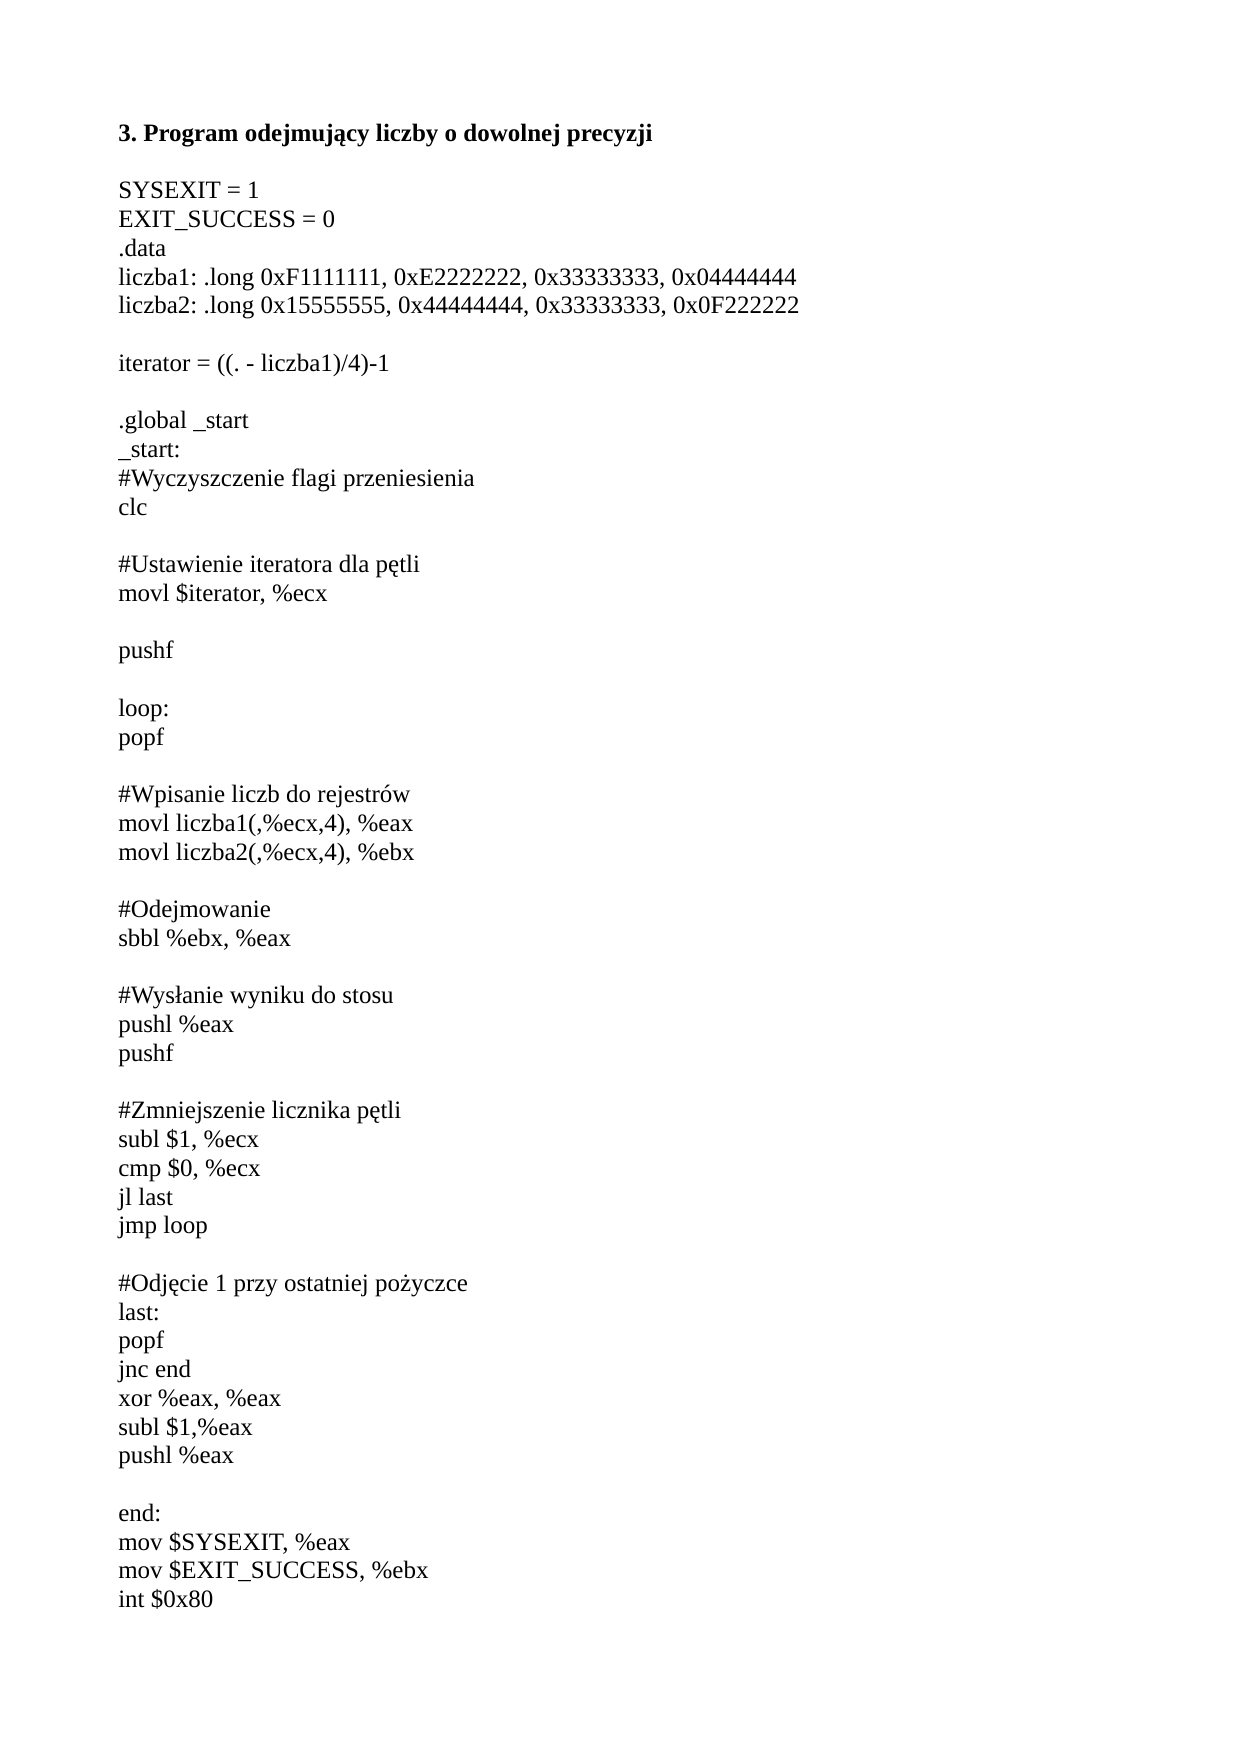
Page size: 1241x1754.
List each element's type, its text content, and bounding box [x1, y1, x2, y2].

text pushf [118, 1038, 1122, 1067]
text liczba1: .long 0xF1111111, 0xE2222222, 0x33333333, 0x04444444 [118, 262, 1122, 291]
text #Wysłanie wyniku do stosu [118, 981, 1122, 1009]
text EXIT_SUCCESS = 0 [118, 204, 1122, 233]
text xor %eax, %eax [118, 1383, 1122, 1412]
text loop: [118, 693, 1122, 722]
text #Wpisanie liczb do rejestrów [118, 779, 1122, 808]
text 3. Program odejmujący liczby o dowolnej precyzji [118, 118, 1122, 147]
text subl $1,%eax [118, 1412, 1122, 1441]
text _start: [118, 434, 1122, 463]
text movl liczba2(,%ecx,4), %ebx [118, 837, 1122, 866]
text #Wyczyszczenie flagi przeniesienia [118, 463, 1122, 492]
text movl $iterator, %ecx [118, 578, 1122, 607]
text int $0x80 [118, 1584, 1122, 1613]
text liczba2: .long 0x15555555, 0x44444444, 0x33333333, 0x0F222222 [118, 291, 1122, 319]
text #Odejmowanie [118, 894, 1122, 923]
text #Odjęcie 1 przy ostatniej pożyczce [118, 1268, 1122, 1297]
text #Ustawienie iteratora dla pętli [118, 549, 1122, 578]
text pushl %eax [118, 1009, 1122, 1038]
text jnc end [118, 1354, 1122, 1383]
text mov $EXIT_SUCCESS, %ebx [118, 1556, 1122, 1584]
text .global _start [118, 406, 1122, 434]
text pushl %eax [118, 1441, 1122, 1469]
text movl liczba1(,%ecx,4), %eax [118, 808, 1122, 837]
text pushf [118, 636, 1122, 664]
text sbbl %ebx, %eax [118, 923, 1122, 952]
text jmp loop [118, 1211, 1122, 1239]
text clc [118, 492, 1122, 521]
text last: [118, 1297, 1122, 1326]
text SYSEXIT = 1 [118, 176, 1122, 204]
text jl last [118, 1182, 1122, 1211]
text iterator = ((. - liczba1)/4)-1 [118, 348, 1122, 377]
text #Zmniejszenie licznika pętli [118, 1096, 1122, 1124]
text popf [118, 722, 1122, 751]
text .data [118, 233, 1122, 262]
text subl $1, %ecx [118, 1124, 1122, 1153]
text end: [118, 1498, 1122, 1527]
text popf [118, 1326, 1122, 1354]
text cmp $0, %ecx [118, 1153, 1122, 1182]
text mov $SYSEXIT, %eax [118, 1527, 1122, 1556]
